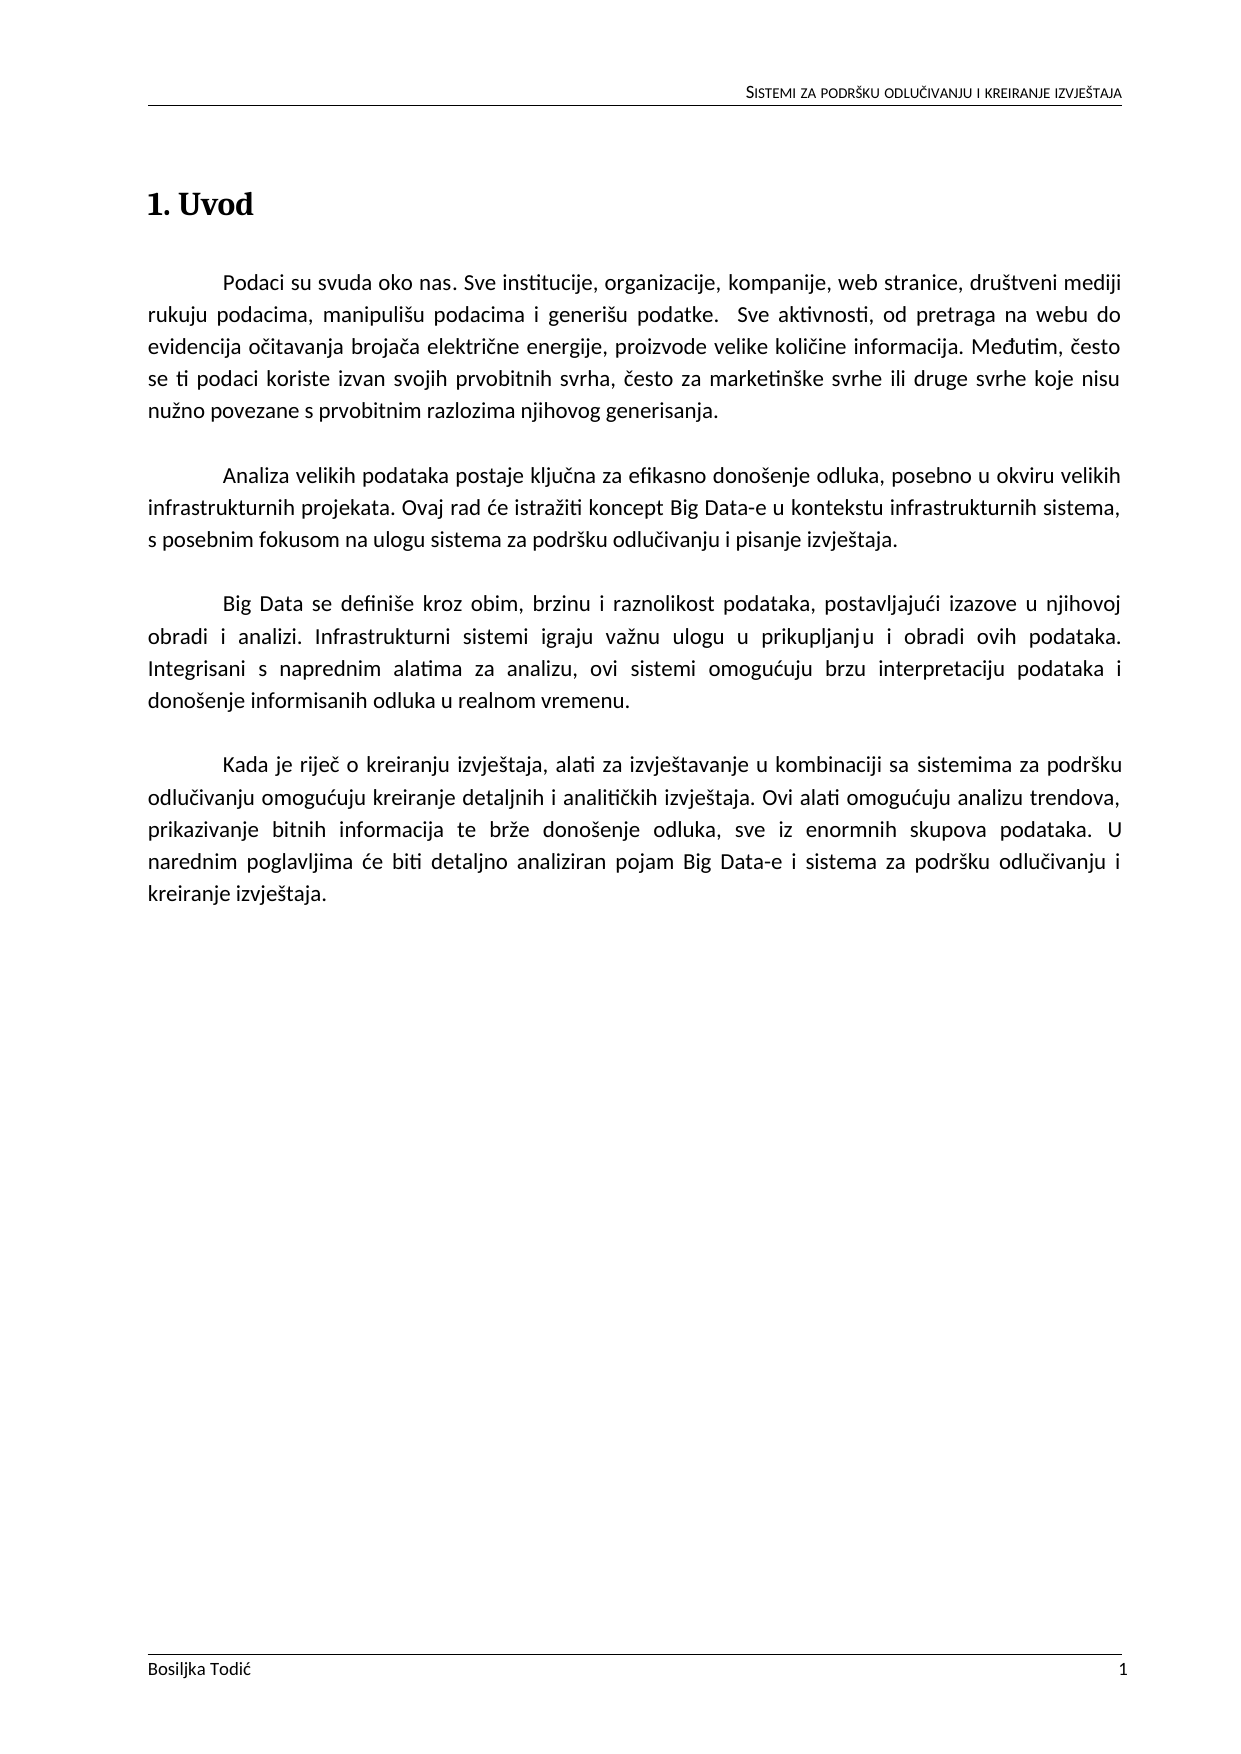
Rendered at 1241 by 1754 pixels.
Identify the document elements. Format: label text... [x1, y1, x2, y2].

text Podaci su svuda oko nas. Sve institucije, organizacije, kompanije, web stranice, društveni mediji rukuju podacima, manipulišu podacima i generišu podatke. Sve aktivnosti, od pretraga na webu do evidencija očitavanja brojača električne energije, proizvode velike količine informacija. Međutim, često se ti podaci koriste izvan svojih prvobitnih svrha, često za marketinške svrhe ili druge svrhe koje nisu nužno povezane s prvobitnim razlozima njihovog generisanja. [148, 268, 1122, 424]
text Big Data se definiše kroz obim, brzinu i raznolikost podataka, postavljajući izazove u njihovoj obradi i analizi. Infrastrukturni sistemi igraju važnu ulogu u prikupljanju i obradi ovih podataka. Integrisani s naprednim alatima za analizu, ovi sistemi omogućuju brzu interpretaciju podataka i donošenje informisanih odluka u realnom vremenu. [148, 589, 1122, 714]
text Analiza velikih podataka postaje ključna za efikasno donošenje odluka, posebno u okviru velikih infrastrukturnih projekata. Ovaj rad će istražiti koncept Big Data-e u kontekstu infrastrukturnih sistema, s posebnim fokusom na ulogu sistema za podršku odlučivanju i pisanje izvještaja. [148, 461, 1122, 553]
subtitle 1. Uvod [148, 185, 1122, 223]
text Kada je riječ o kreiranju izvještaja, alati za izvještavanje u kombinaciji sa sistemima za podršku odlučivanju omogućuju kreiranje detaljnih i analitičkih izvještaja. Ovi alati omogućuju analizu trendova, prikazivanje bitnih informacija te brže donošenje odluka, sve iz enormnih skupova podataka. U narednim poglavljima će biti detaljno analiziran pojam Big Data-e i sistema za podršku odlučivanju i kreiranje izvještaja. [148, 751, 1122, 907]
